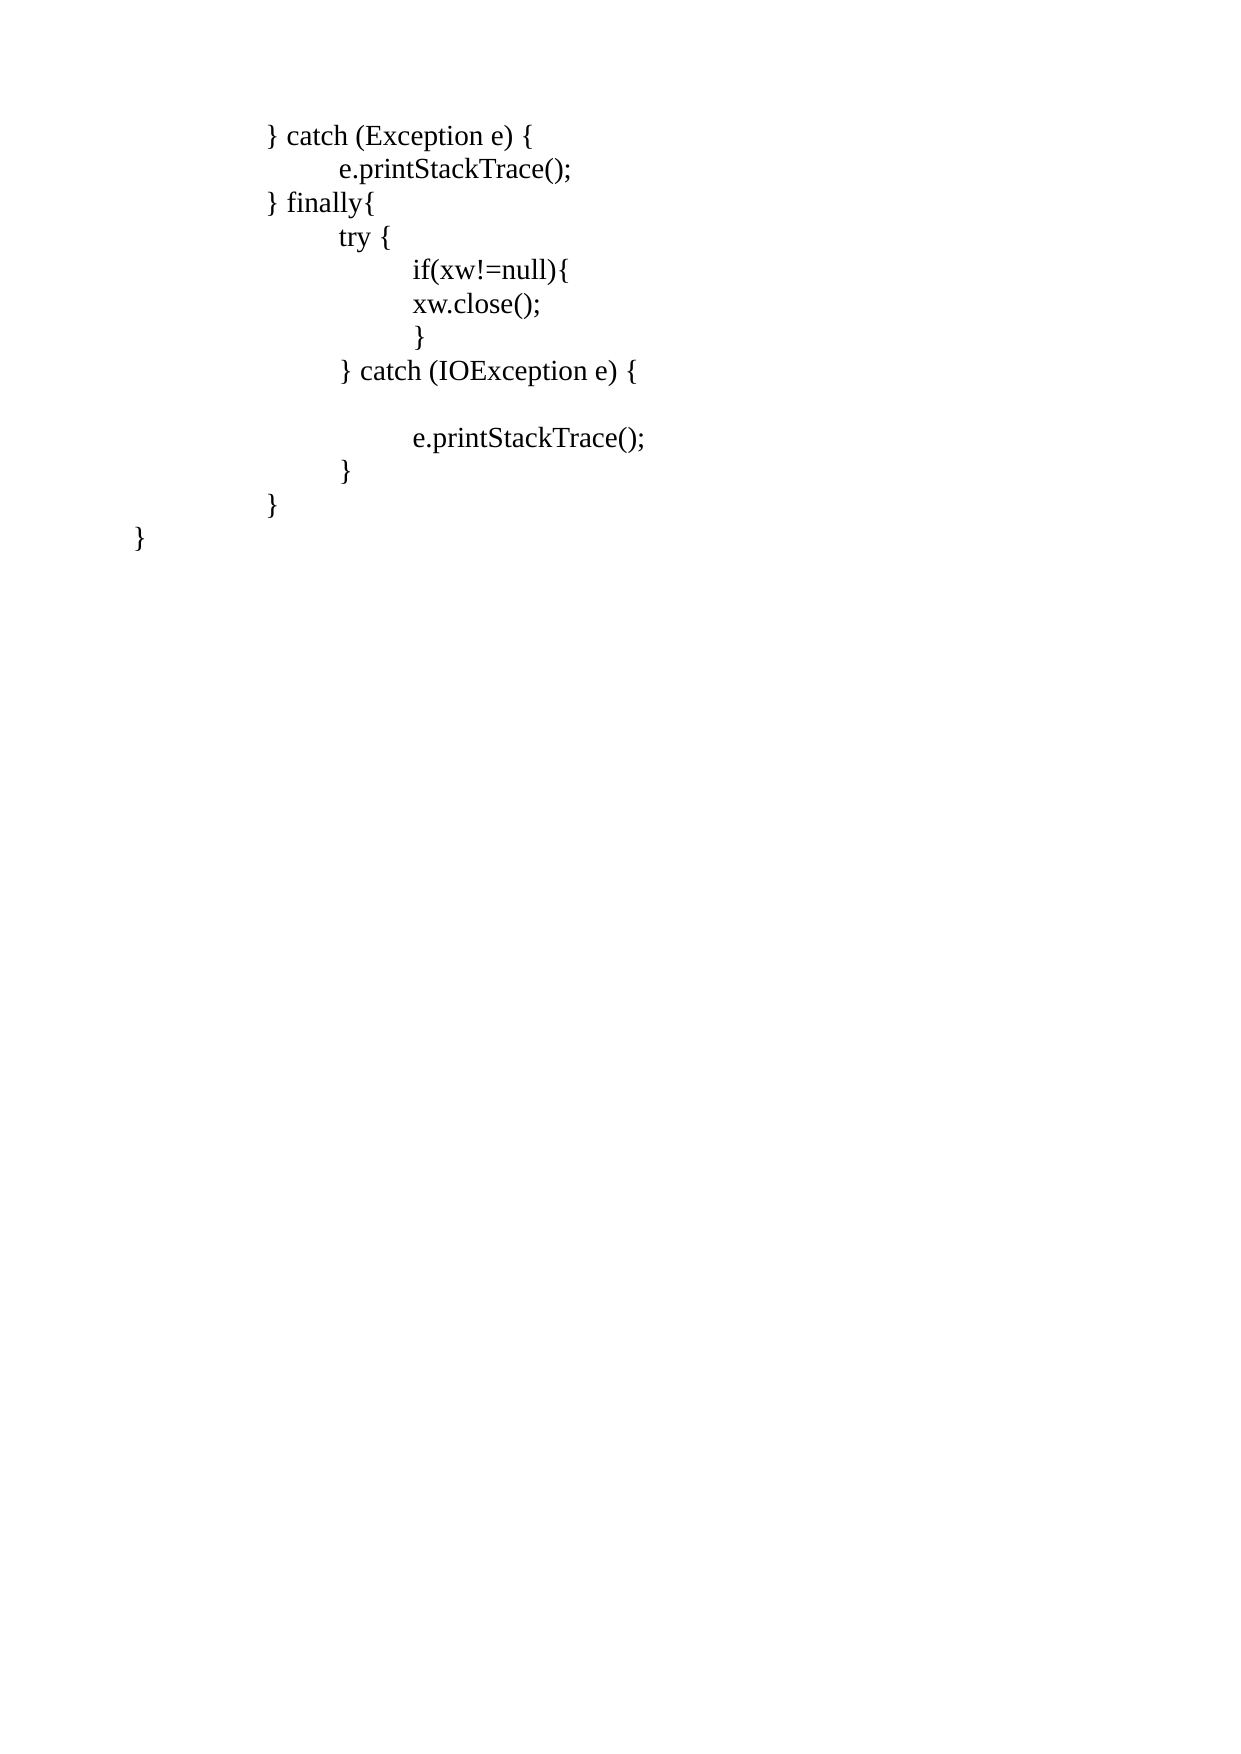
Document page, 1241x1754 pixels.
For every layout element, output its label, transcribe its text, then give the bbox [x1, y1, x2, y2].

text } catch (Exception e) { [118, 118, 1122, 152]
text if(xw!=null){ [118, 252, 1122, 286]
text } [118, 487, 1122, 521]
text } catch (IOException e) { [118, 353, 1122, 386]
text } [118, 319, 1122, 353]
text } [118, 453, 1122, 487]
text xw.close(); [118, 286, 1122, 319]
text e.printStackTrace(); [118, 420, 1122, 453]
text e.printStackTrace(); [118, 152, 1122, 185]
text try { [118, 219, 1122, 252]
text } finally{ [118, 185, 1122, 219]
text } [118, 521, 1122, 554]
